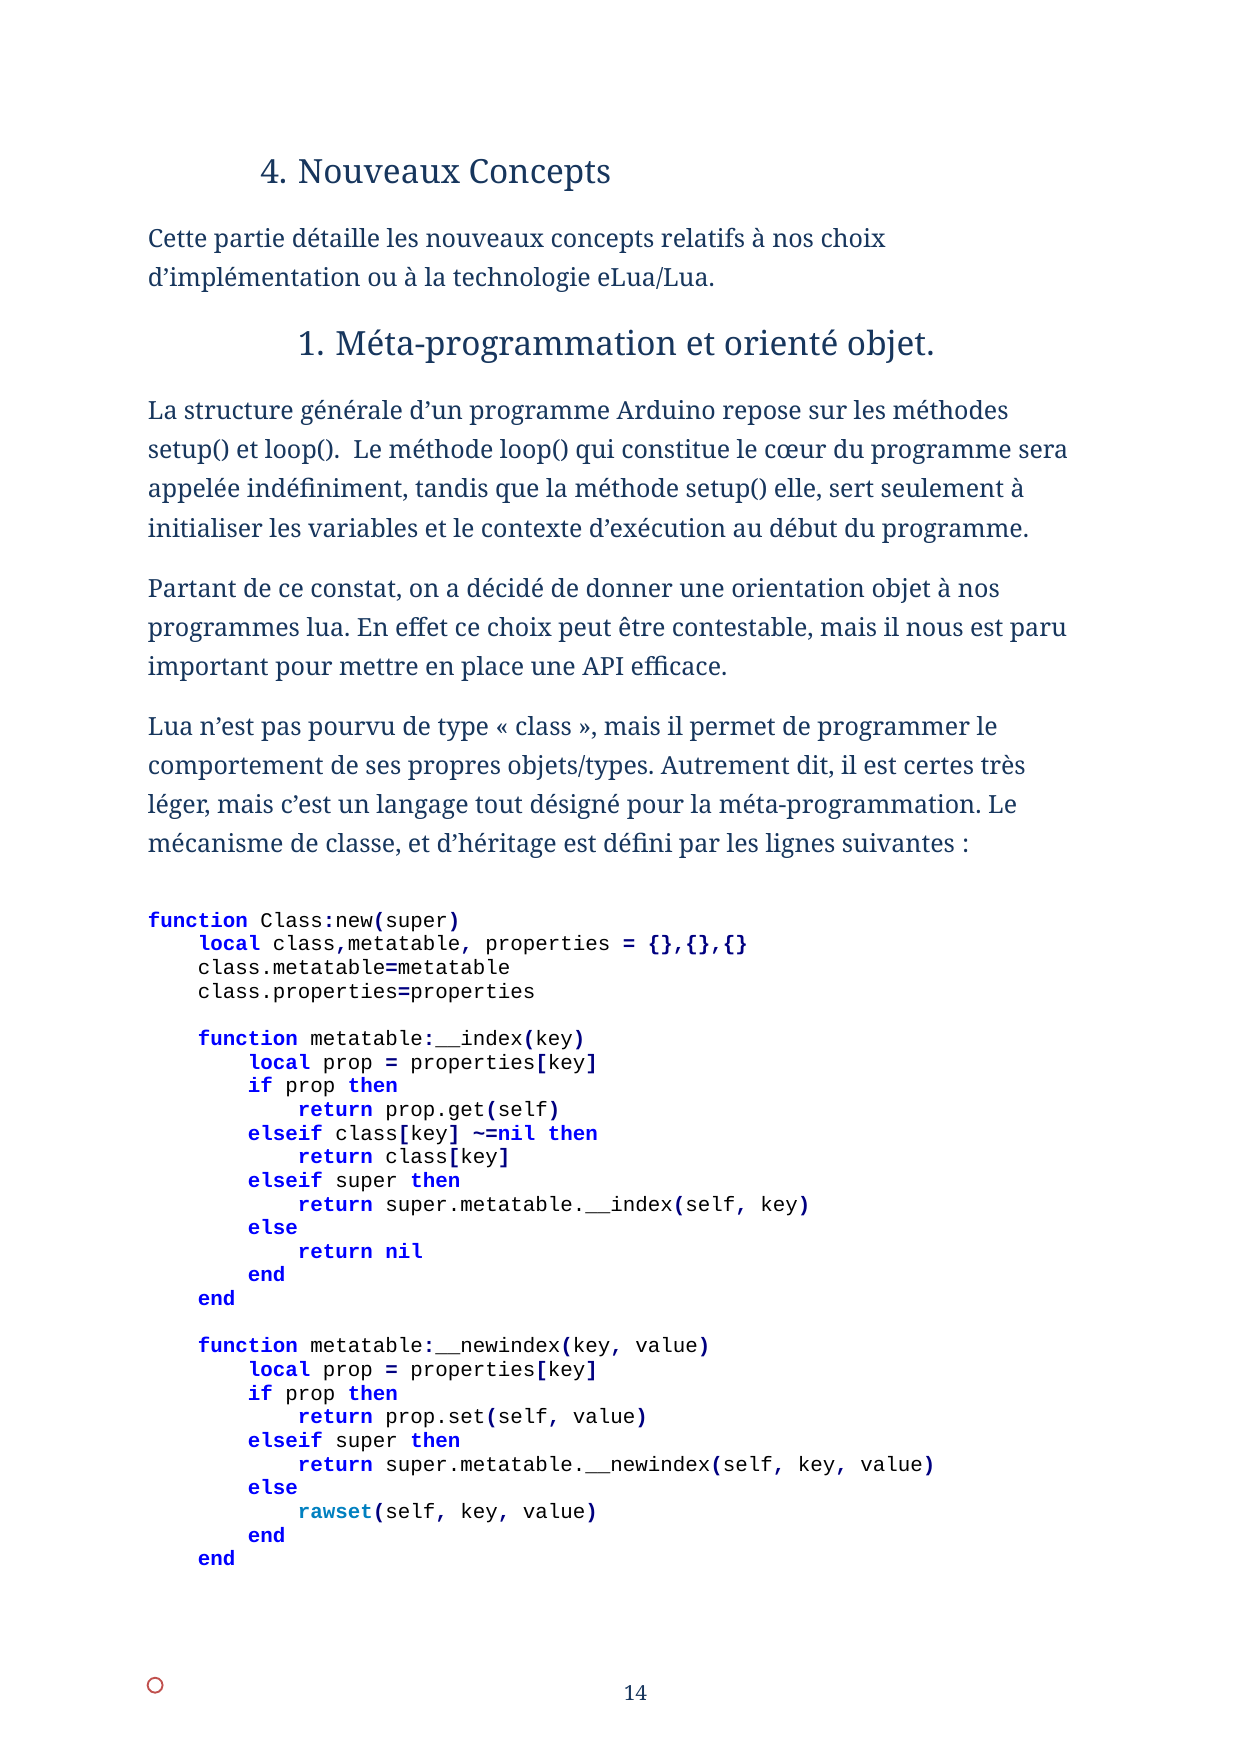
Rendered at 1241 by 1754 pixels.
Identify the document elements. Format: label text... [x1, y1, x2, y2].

text return class[key] [148, 1146, 1093, 1170]
text local class,metatable, properties = {},{},{} [148, 933, 1093, 957]
text if prop then [148, 1075, 1093, 1099]
text local prop = properties[key] [148, 1052, 1093, 1075]
text class.metatable=metatable [148, 957, 1093, 981]
text end [148, 1548, 1093, 1572]
text rawset(self, key, value) [148, 1501, 1093, 1524]
text end [148, 1524, 1093, 1548]
list Méta-programmation et orienté objet. [298, 320, 1093, 365]
text Cette partie détaille les nouveaux concepts relatifs à nos choix d’implémentation ou à la technologie eLua/Lua. [148, 221, 1093, 294]
text else [148, 1217, 1093, 1241]
text return prop.set(self, value) [148, 1406, 1093, 1430]
text function metatable:__newindex(key, value) [148, 1335, 1093, 1359]
text function Class:new(super) [148, 910, 1093, 933]
text local prop = properties[key] [148, 1359, 1093, 1383]
text return super.metatable.__index(self, key) [148, 1193, 1093, 1217]
text Lua n’est pas pourvu de type « class », mais il permet de programmer le comportement de ses propres objets/types. Autrement dit, il est certes très léger, mais c’est un langage tout désigné pour la méta-programmation. Le mécanisme de classe, et d’héritage est défini par les lignes suivantes : [148, 709, 1093, 860]
list Nouveaux Concepts [260, 148, 1093, 193]
text function metatable:__index(key) [148, 1028, 1093, 1052]
text return prop.get(self) [148, 1099, 1093, 1123]
text elseif super then [148, 1430, 1093, 1454]
text return nil [148, 1241, 1093, 1264]
text if prop then [148, 1383, 1093, 1406]
text return super.metatable.__newindex(self, key, value) [148, 1454, 1093, 1477]
text end [148, 1264, 1093, 1288]
text end [148, 1288, 1093, 1312]
text Partant de ce constat, on a décidé de donner une orientation objet à nos programmes lua. En effet ce choix peut être contestable, mais il nous est paru important pour mettre en place une API efficace. [148, 570, 1093, 683]
text elseif super then [148, 1170, 1093, 1193]
text class.properties=properties [148, 981, 1093, 1004]
text elseif class[key] ~=nil then [148, 1123, 1093, 1146]
text else [148, 1477, 1093, 1501]
text La structure générale d’un programme Arduino repose sur les méthodes setup() et loop(). Le méthode loop() qui constitue le cœur du programme sera appelée indéfiniment, tandis que la méthode setup() elle, sert seulement à initialiser les variables et le contexte d’exécution au début du programme. [148, 393, 1093, 544]
